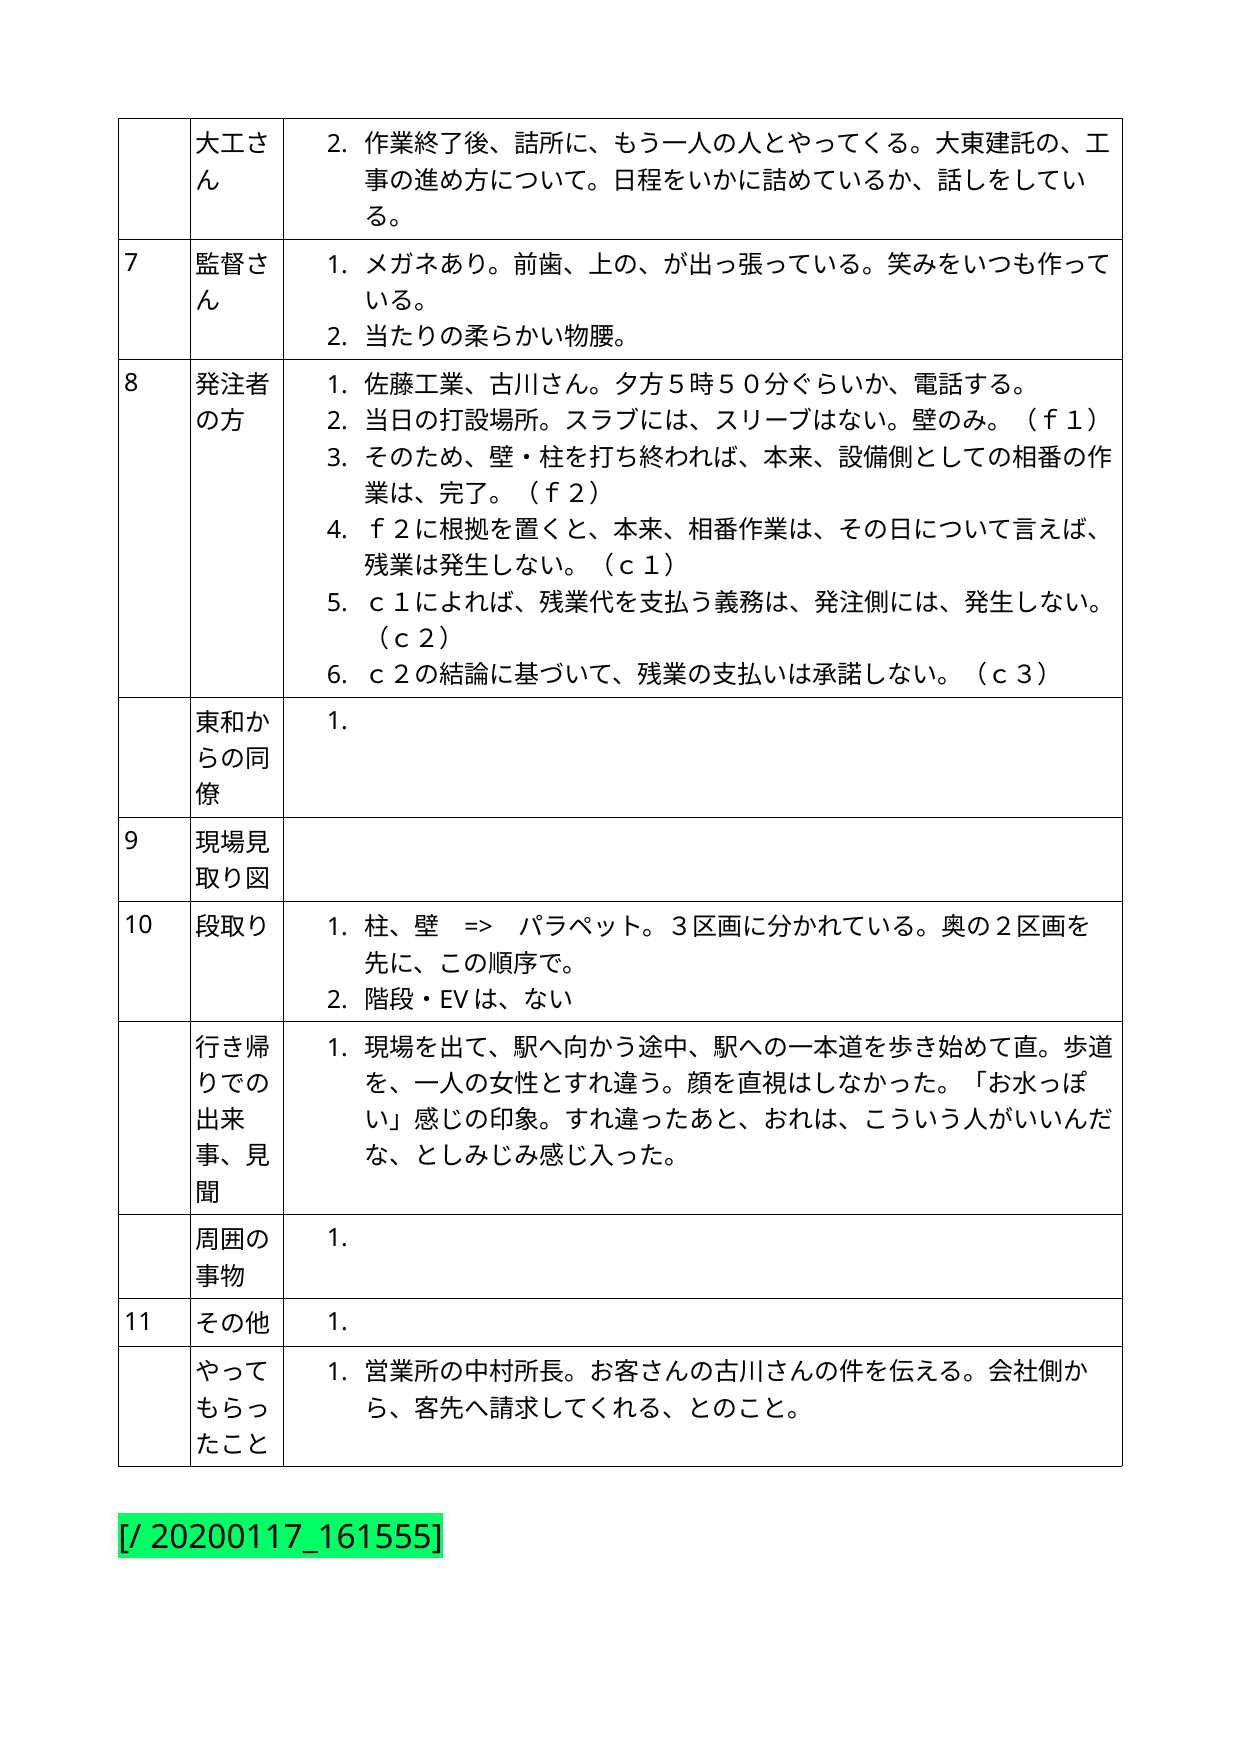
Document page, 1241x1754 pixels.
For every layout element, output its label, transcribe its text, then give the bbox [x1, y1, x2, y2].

table_cell 段取り [191, 902, 283, 1021]
table_cell 10 [119, 902, 190, 1021]
table_cell 現場見取り図 [191, 818, 283, 901]
table_cell 発注者の方 [191, 360, 283, 697]
table_cell [119, 1347, 190, 1466]
table_cell 大工さん [191, 119, 283, 238]
table_cell [119, 119, 190, 238]
table_cell 監督さん [191, 240, 283, 359]
table_cell 現場を出て、駅へ向かう途中、駅への一本道を歩き始めて直。歩道を、一人の女性とすれ違う。顔を直視はしなかった。「お水っぽい」感じの印象。すれ違ったあと、おれは、こういう人がいいんだな、としみじみ感じ入った。 [284, 1022, 1122, 1214]
table_cell [284, 818, 1122, 901]
table_cell 周囲の事物 [191, 1215, 283, 1298]
table_cell [119, 698, 190, 817]
table_cell 営業所の中村所長。お客さんの古川さんの件を伝える。会社側から、客先へ請求してくれる、とのこと。 [284, 1347, 1122, 1466]
table_cell 11 [119, 1299, 190, 1346]
table_cell 柱、壁 => パラペット。３区画に分かれている。奥の２区画を先に、この順序で。 階段・EVは、ない [284, 902, 1122, 1021]
table_cell 8 [119, 360, 190, 697]
table_cell 9 [119, 818, 190, 901]
table_cell やってもらったこと [191, 1347, 283, 1466]
table_cell [119, 1215, 190, 1298]
table_cell [284, 698, 1122, 817]
table_cell ２名。一人は、鼻の付け根（目尻の傍の）が、凹んでいる。 作業終了後、詰所に、もう一人の人とやってくる。大東建託の、工事の進め方について。日程をいかに詰めているか、話しをしている。 [284, 119, 1122, 238]
table_cell 行き帰りでの出来事、見聞 [191, 1022, 283, 1214]
table_cell 7 [119, 240, 190, 359]
table_cell 佐藤工業、古川さん。夕方５時５０分ぐらいか、電話する。 当日の打設場所。スラブには、スリーブはない。壁のみ。（ｆ１） そのため、壁・柱を打ち終われば、本来、設備側としての相番の作業は、完了。（ｆ２） ｆ２に根拠を置くと、本来、相番作業は、その日について言えば、残業は発生しない。（ｃ１） ｃ１によれば、残業代を支払う義務は、発注側には、発生しない。（ｃ２） ｃ２の結論に基づいて、残業の支払いは承諾しない。（ｃ３） [284, 360, 1122, 697]
table_cell [284, 1215, 1122, 1298]
table_cell [119, 1022, 190, 1214]
table_cell その他 [191, 1299, 283, 1346]
text [/ 20200117_161555] [118, 1513, 1122, 1558]
table_cell [284, 1299, 1122, 1346]
table_cell メガネあり。前歯、上の、が出っ張っている。笑みをいつも作っている。 当たりの柔らかい物腰。 [284, 240, 1122, 359]
table_cell 東和からの同僚 [191, 698, 283, 817]
